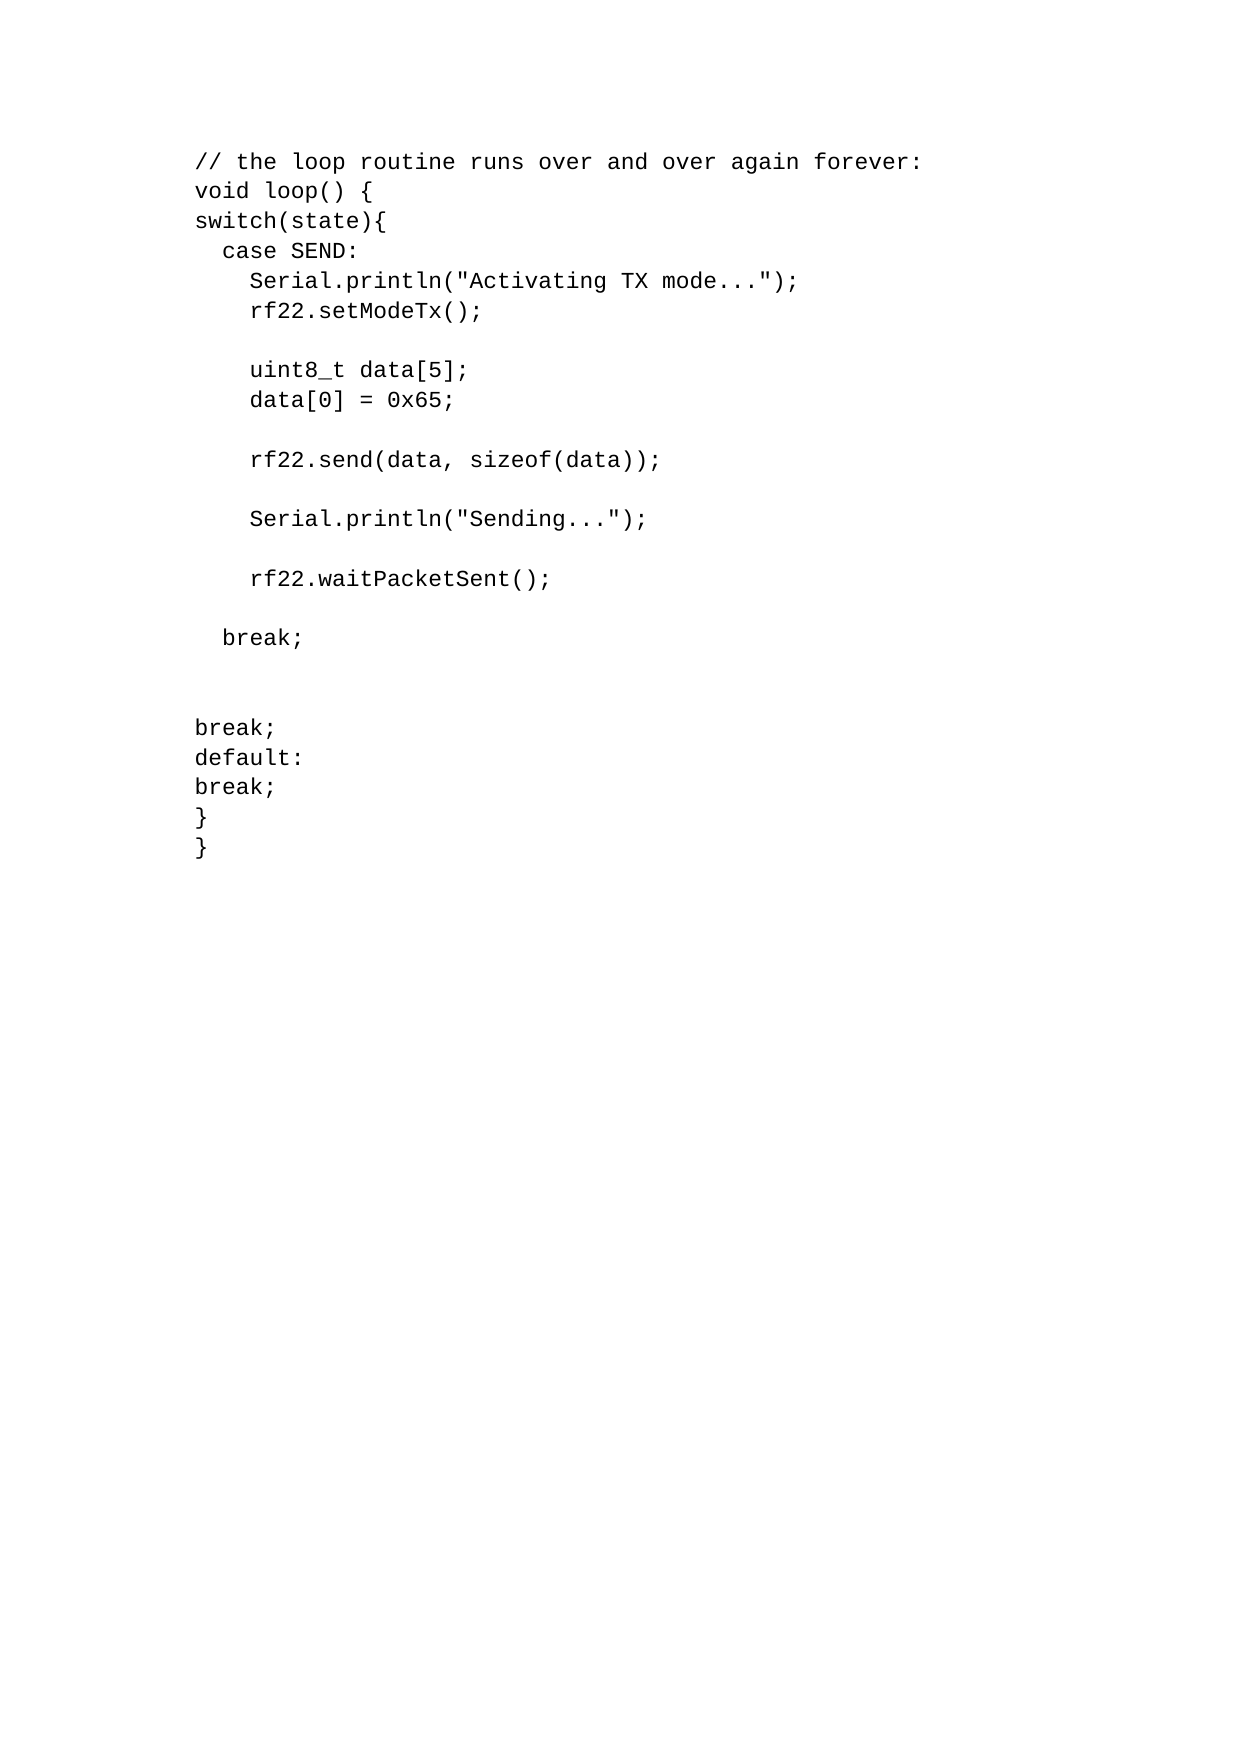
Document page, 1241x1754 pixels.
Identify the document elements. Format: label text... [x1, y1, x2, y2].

text break; [150, 776, 1090, 802]
text data[0] = 0x65; [150, 388, 1090, 414]
text rf22.waitPacketSent(); [150, 567, 1090, 593]
text Serial.println("Sending..."); [150, 507, 1090, 533]
text case SEND: [150, 239, 1090, 265]
text default: [150, 746, 1090, 772]
text void loop() { [150, 180, 1090, 206]
text rf22.send(data, sizeof(data)); [150, 448, 1090, 474]
text } [150, 835, 1090, 861]
text switch(state){ [150, 209, 1090, 236]
text rf22.setModeTx(); [150, 299, 1090, 325]
text } [150, 805, 1090, 831]
text break; [150, 716, 1090, 742]
text break; [150, 627, 1090, 653]
text uint8_t data[5]; [150, 358, 1090, 384]
text // the loop routine runs over and over again forever: [150, 150, 1090, 176]
text Serial.println("Activating TX mode..."); [150, 269, 1090, 295]
